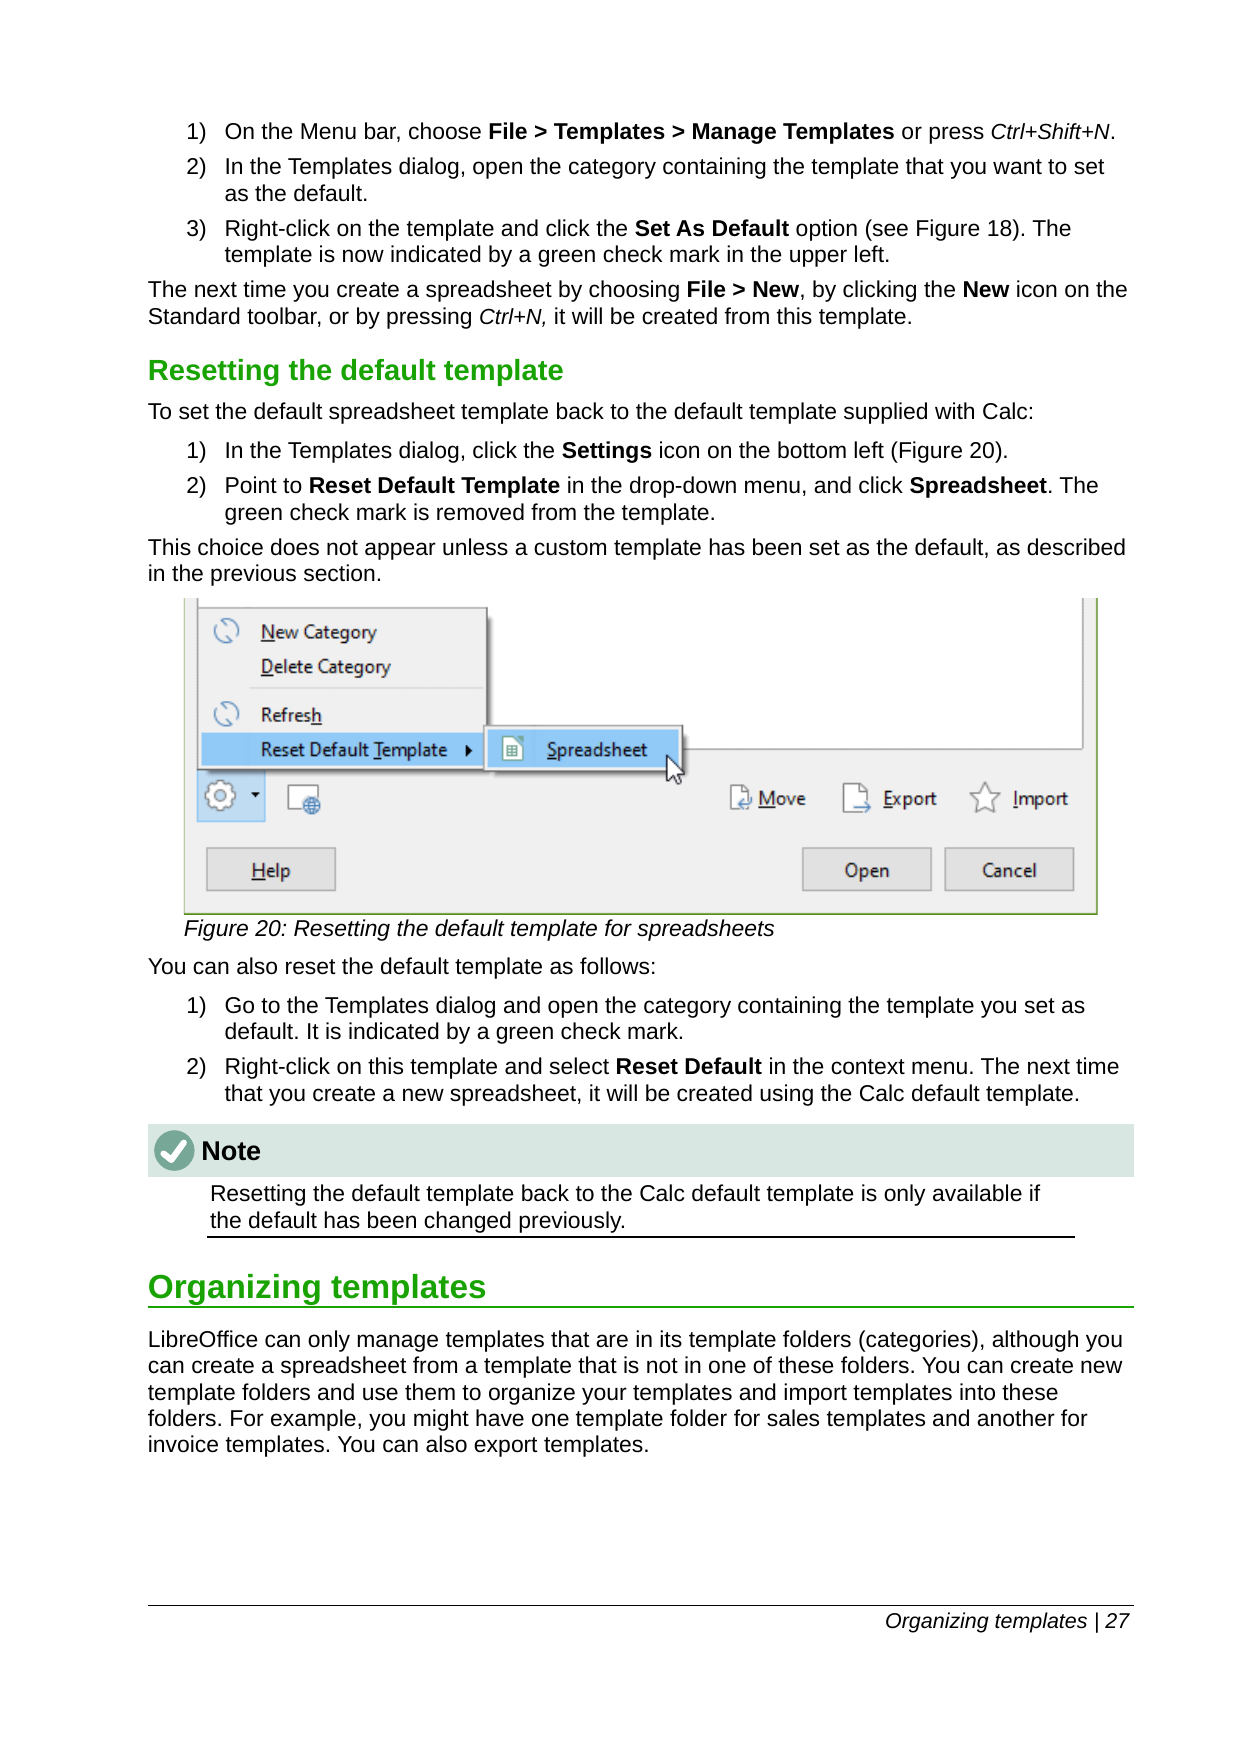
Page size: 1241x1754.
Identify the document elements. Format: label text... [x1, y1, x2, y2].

text Figure 20: Resetting the default template for spreadsheets [184, 915, 1098, 941]
list Go to the Templates dialog and open the category containing the template you set as default. It is indicated by a green check mark. [207, 992, 1134, 1044]
picture [183, 598, 1098, 915]
list In the Templates dialog, click the Settings icon on the bottom left (Figure 20). [207, 437, 1134, 463]
list You can also reset the default template as follows: [148, 953, 1134, 979]
text LibreOffice can only manage templates that are in its template folders (categories), although you can create a spreadsheet from a template that is not in one of these folders. You can create new template folders and use them to organize your templates and import templates into these folders. For example, you might have one template folder for sales templates and another for invoice templates. You can also export templates. [148, 1326, 1134, 1457]
text Resetting the default template back to the Calc default template is only available if the default has been changed previously. [207, 1177, 1075, 1236]
list Right-click on this template and select Reset Default in the context menu. The next time that you create a new spreadsheet, it will be created using the Calc default template. [207, 1053, 1134, 1106]
text This choice does not appear unless a custom template has been set as the default, as described in the previous section. [148, 534, 1134, 586]
list Right-click on the template and click the Set As Default option (see Figure 18). The template is now indicated by a green check mark in the upper left. [207, 215, 1134, 268]
list Point to Reset Default Template in the drop-down menu, and click Spreadsheet. The green check mark is removed from the template. [207, 472, 1134, 525]
subtitle Resetting the default template [148, 353, 1134, 386]
list To set the default spreadsheet template back to the default template supplied with Calc: [148, 398, 1134, 424]
list In the Templates dialog, open the category containing the template that you want to set as the default. [207, 153, 1134, 206]
list On the Menu bar, choose File > Templates > Manage Templates or press Ctrl+Shift+N. [207, 118, 1134, 144]
text The next time you create a spreadsheet by choosing File > New, by clicking the New icon on the Standard toolbar, or by pressing Ctrl+N, it will be created from this template. [148, 276, 1134, 329]
subtitle Organizing templates [148, 1267, 1134, 1306]
subtitle Note [148, 1124, 1134, 1177]
